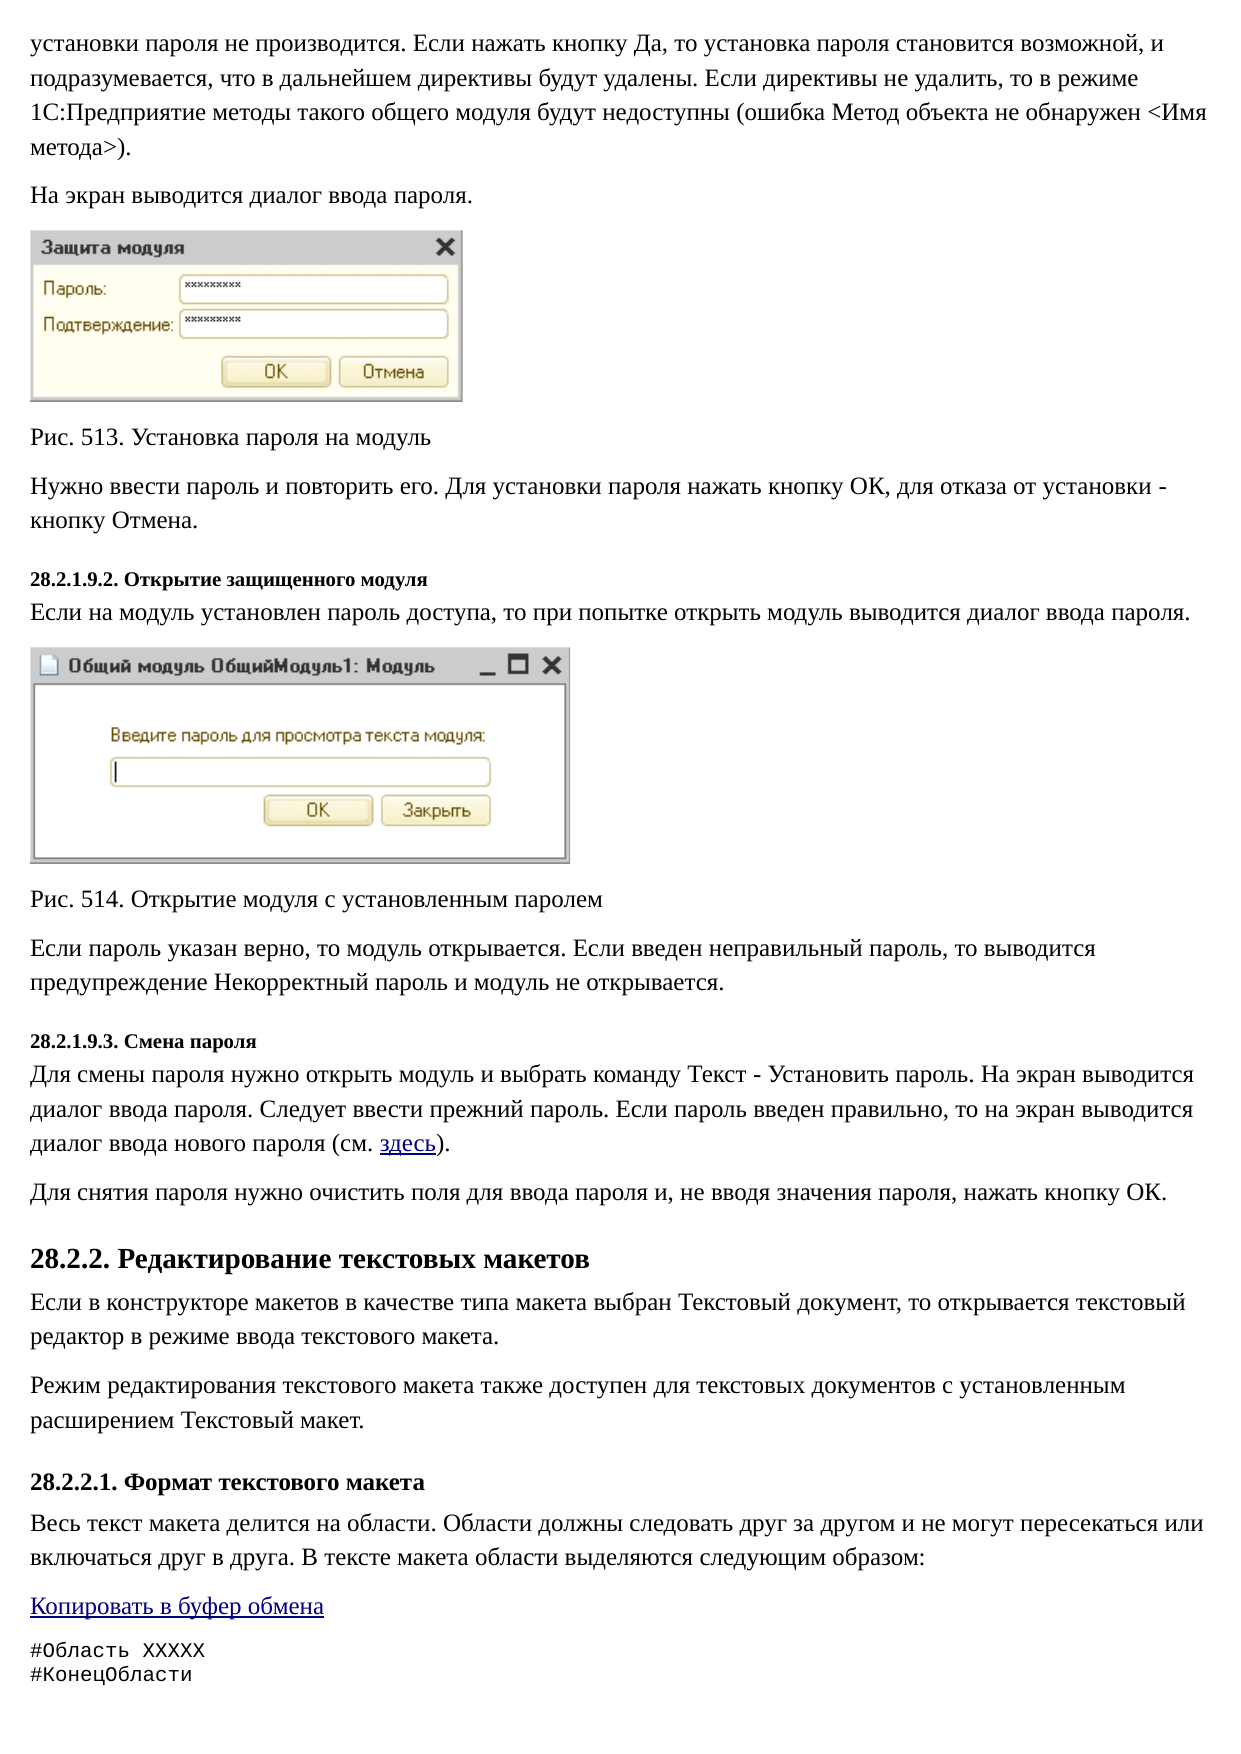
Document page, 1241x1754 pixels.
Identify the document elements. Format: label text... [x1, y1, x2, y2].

picture [29, 229, 463, 402]
text #Область ХХХХХ [30, 1640, 1211, 1664]
text Если пароль указан верно, то модуль открывается. Если введен неправильный пароль, то выводится предупреждение Некорректный пароль и модуль не открывается. [30, 933, 1211, 996]
text Копировать в буфер обмена [30, 1591, 1211, 1620]
text Нужно ввести пароль и повторить его. Для установки пароля нажать кнопку ОК, для отказа от установки ‑ кнопку Отмена. [30, 471, 1211, 534]
text Весь текст макета делится на области. Области должны следовать друг за другом и не могут пересекаться или включаться друг в друга. В тексте макета области выделяются следующим образом: [30, 1508, 1211, 1571]
subtitle 28.2.1.9.3. Смена пароля [30, 1029, 1211, 1053]
subtitle 28.2.2.1. Формат текстового макета [30, 1467, 1211, 1495]
text Если на модуль установлен пароль доступа, то при попытке открыть модуль выводится диалог ввода пароля. [30, 597, 1211, 626]
subtitle 28.2.2. Редактирование текстовых макетов [30, 1241, 1211, 1274]
picture [29, 646, 571, 864]
text Если в конструкторе макетов в качестве типа макета выбран Текстовый документ, то открывается текстовый редактор в режиме ввода текстового макета. [30, 1287, 1211, 1350]
text На экран выводится диалог ввода пароля. [30, 181, 1211, 209]
text Для снятия пароля нужно очистить поля для ввода пароля и, не вводя значения пароля, нажать кнопку ОК. [30, 1177, 1211, 1206]
subtitle 28.2.1.9.2. Открытие защищенного модуля [30, 567, 1211, 591]
text Рис. 513. Установка пароля на модуль [30, 422, 1211, 451]
text Рис. 514. Открытие модуля с установленным паролем [30, 884, 1211, 913]
text Режим редактирования текстового макета также доступен для текстовых документов с установленным расширением Текстовый макет. [30, 1371, 1211, 1434]
text #КонецОбласти [30, 1664, 1211, 1688]
text установки пароля не производится. Если нажать кнопку Да, то установка пароля становится возможной, и подразумевается, что в дальнейшем директивы будут удалены. Если директивы не удалить, то в режиме 1С:Предприятие методы такого общего модуля будут недоступны (ошибка Метод объекта не обнаружен <Имя метода>). [30, 28, 1211, 160]
text Для смены пароля нужно открыть модуль и выбрать команду Текст ‑ Установить пароль. На экран выводится диалог ввода пароля. Следует ввести прежний пароль. Если пароль введен правильно, то на экран выводится диалог ввода нового пароля (см. здесь). [30, 1059, 1211, 1157]
